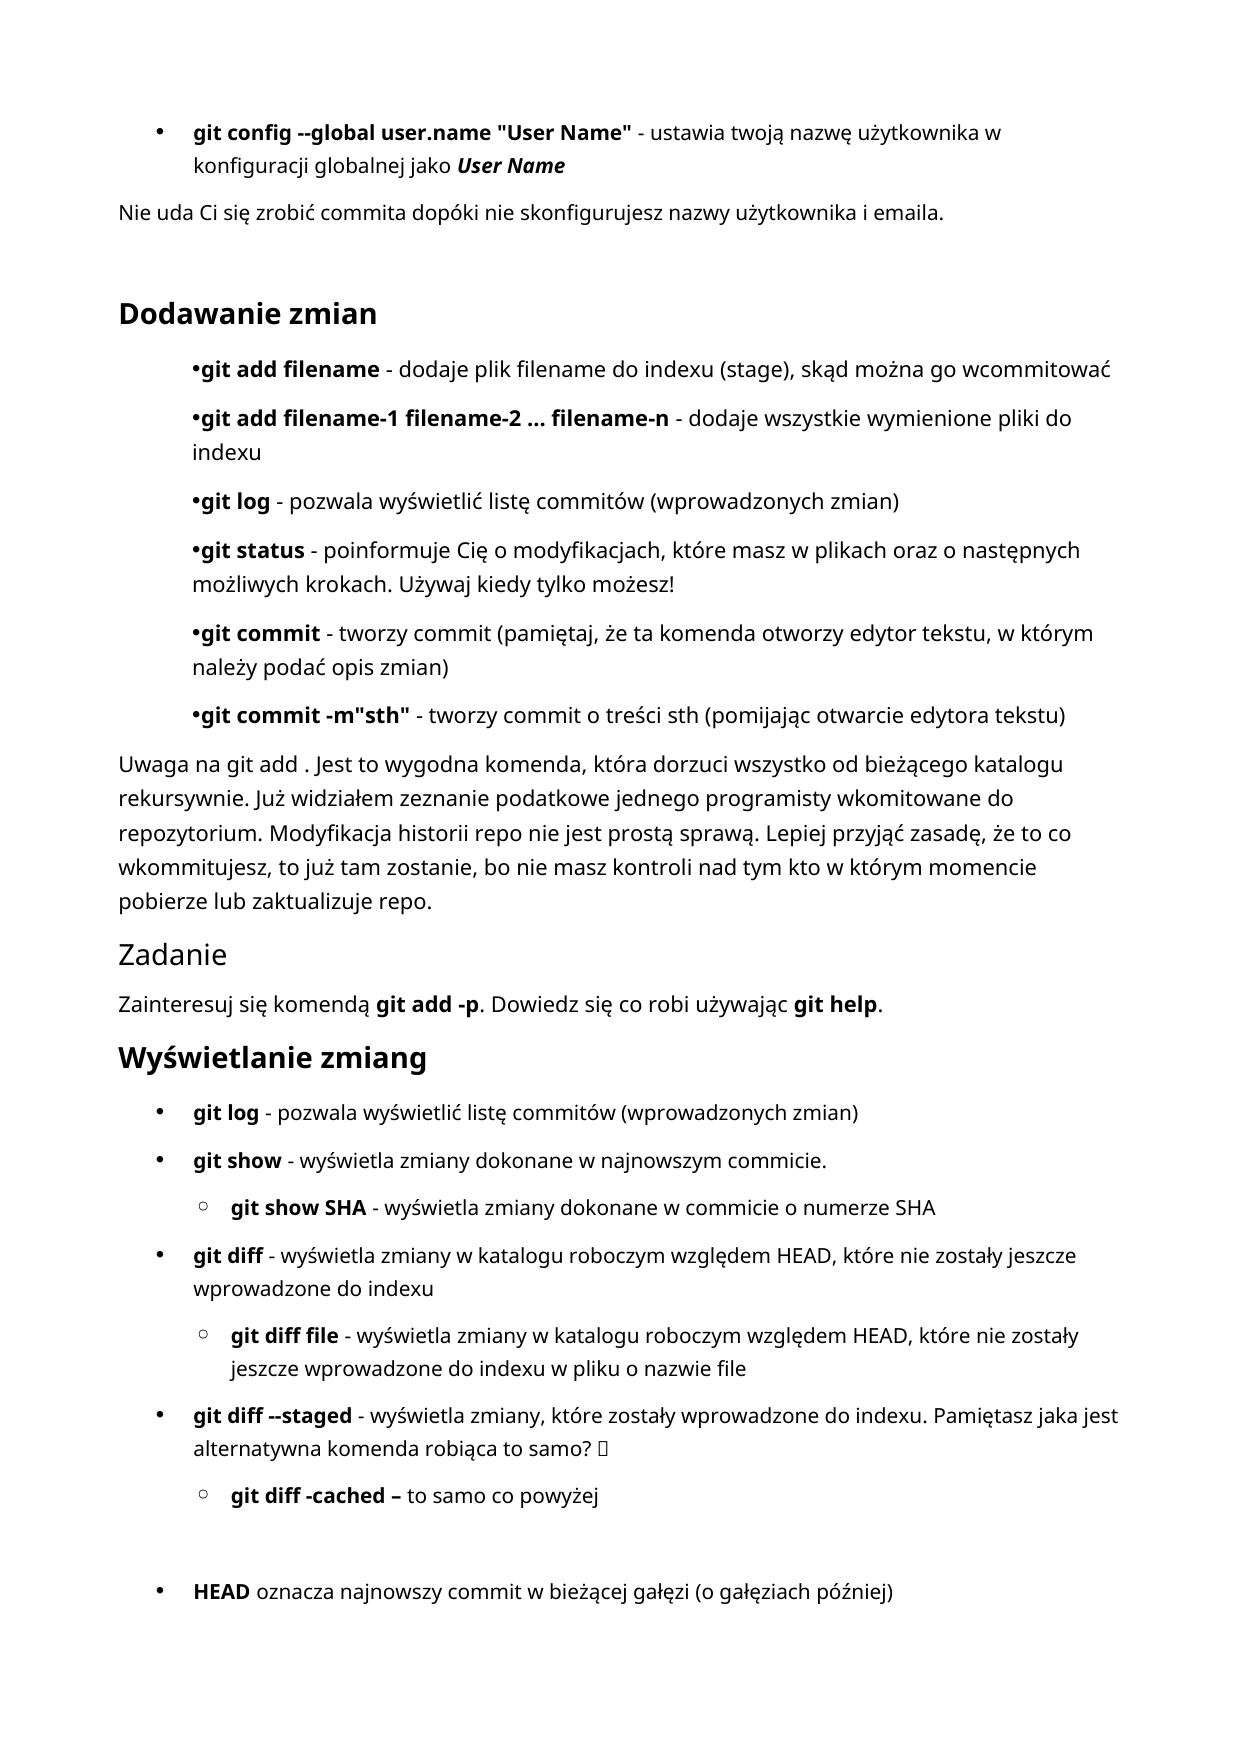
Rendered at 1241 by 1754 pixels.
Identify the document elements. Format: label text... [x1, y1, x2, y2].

list git add filename-1 filename-2 ... filename-n - dodaje wszystkie wymienione pliki do indexu [118, 403, 1122, 467]
list git show SHA - wyświetla zmiany dokonane w commicie o numerze SHA [193, 1193, 1122, 1222]
list git status - poinformuje Cię o modyfikacjach, które masz w plikach oraz o następnych możliwych krokach. Używaj kiedy tylko możesz! [118, 534, 1122, 598]
list git diff file - wyświetla zmiany w katalogu roboczym względem HEAD, które nie zostały jeszcze wprowadzone do indexu w pliku o nazwie file [193, 1321, 1122, 1382]
list git log - pozwala wyświetlić listę commitów (wprowadzonych zmian) [156, 1098, 1122, 1127]
text Zainteresuj się komendą git add -p. Dowiedz się co robi używając git help. [118, 989, 1122, 1019]
text Uwaga na git add . Jest to wygodna komenda, która dorzuci wszystko od bieżącego katalogu rekursywnie. Już widziałem zeznanie podatkowe jednego programisty wkomitowane do repozytorium. Modyfikacja historii repo nie jest prostą sprawą. Lepiej przyjąć zasadę, że to co wkommitujesz, to już tam zostanie, bo nie masz kontroli nad tym kto w którym momencie pobierze lub zaktualizuje repo. [118, 749, 1122, 916]
list git show - wyświetla zmiany dokonane w najnowszym commicie. [156, 1146, 1122, 1174]
list git diff -cached – to samo co powyżej [193, 1482, 1122, 1510]
list git diff --staged - wyświetla zmiany, które zostały wprowadzone do indexu. Pamiętasz jaka jest alternatywna komenda robiąca to samo? 🤔 [156, 1401, 1122, 1462]
list git commit -m"sth" - tworzy commit o treści sth (pomijając otwarcie edytora tekstu) [118, 700, 1122, 730]
list git commit - tworzy commit (pamiętaj, że ta komenda otworzy edytor tekstu, w którym należy podać opis zmian) [118, 617, 1122, 681]
list git log - pozwala wyświetlić listę commitów (wprowadzonych zmian) [118, 486, 1122, 516]
list git add filename - dodaje plik filename do indexu (stage), skąd można go wcommitować [118, 354, 1122, 384]
text Wyświetlanie zmiang [118, 1038, 1122, 1077]
subtitle Zadanie [118, 934, 1122, 974]
subtitle Dodawanie zmian [118, 293, 1122, 333]
list git diff - wyświetla zmiany w katalogu roboczym względem HEAD, które nie zostały jeszcze wprowadzone do indexu [156, 1241, 1122, 1302]
text Nie uda Ci się zrobić commita dopóki nie skonfigurujesz nazwy użytkownika i emaila. [118, 198, 1122, 227]
list HEAD oznacza najnowszy commit w bieżącej gałęzi (o gałęziach później) [156, 1577, 1122, 1605]
list git config --global user.name "User Name" - ustawia twoją nazwę użytkownika w konfiguracji globalnej jako User Name [156, 118, 1122, 179]
